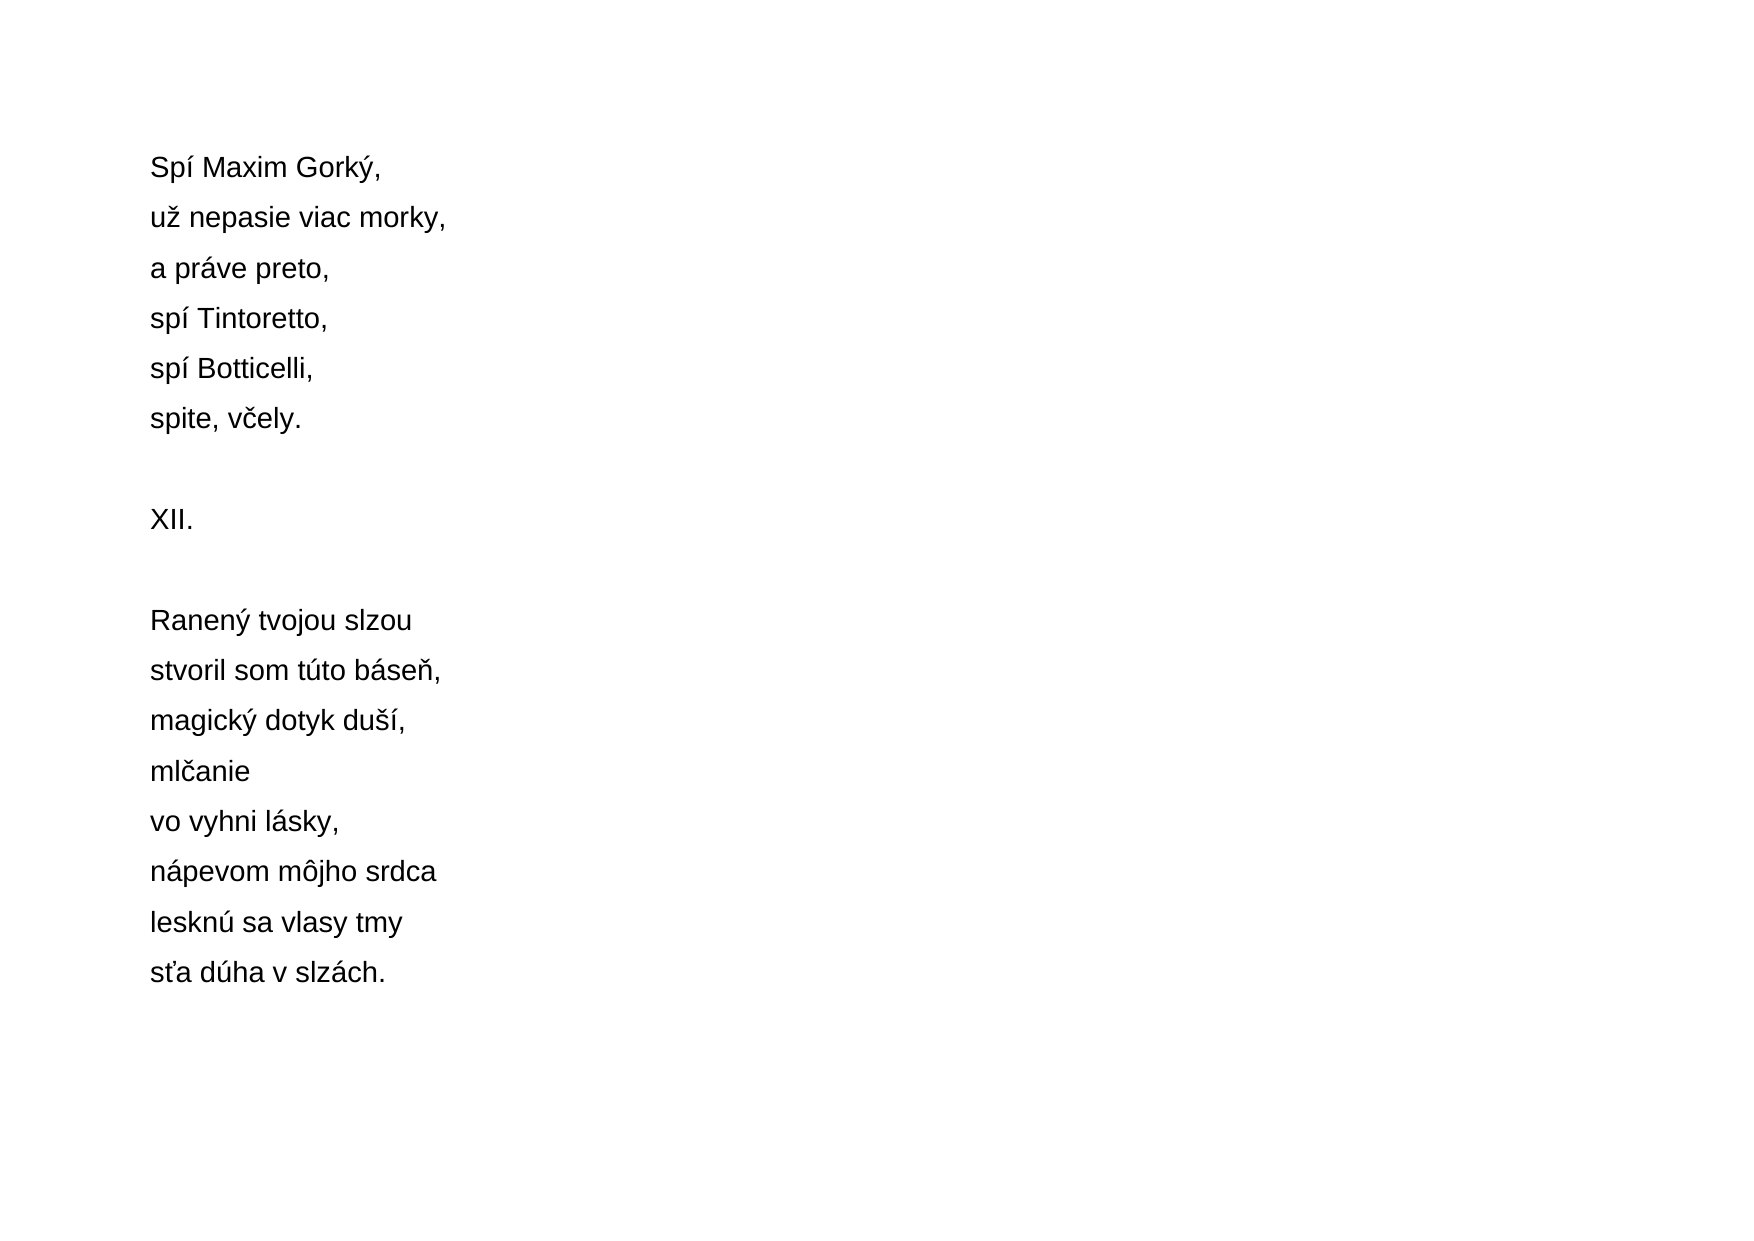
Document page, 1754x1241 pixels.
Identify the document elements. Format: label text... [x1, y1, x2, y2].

text Ranený tvojou slzou [150, 603, 1243, 636]
text XII. [150, 502, 1243, 536]
text spite, včely. [150, 402, 1243, 435]
text nápevom môjho srdca [150, 854, 1243, 888]
text magický dotyk duší, [150, 703, 1243, 737]
text mlčanie [150, 754, 1243, 787]
text už nepasie viac morky, [150, 200, 1243, 234]
text lesknú sa vlasy tmy [150, 905, 1243, 938]
text vo vyhni lásky, [150, 804, 1243, 838]
text stvoril som túto báseň, [150, 653, 1243, 687]
text a práve preto, [150, 251, 1243, 284]
text Spí Maxim Gorký, [150, 150, 1243, 183]
text spí Tintoretto, [150, 301, 1243, 334]
text spí Botticelli, [150, 351, 1243, 385]
text sťa dúha v slzách. [150, 955, 1243, 988]
